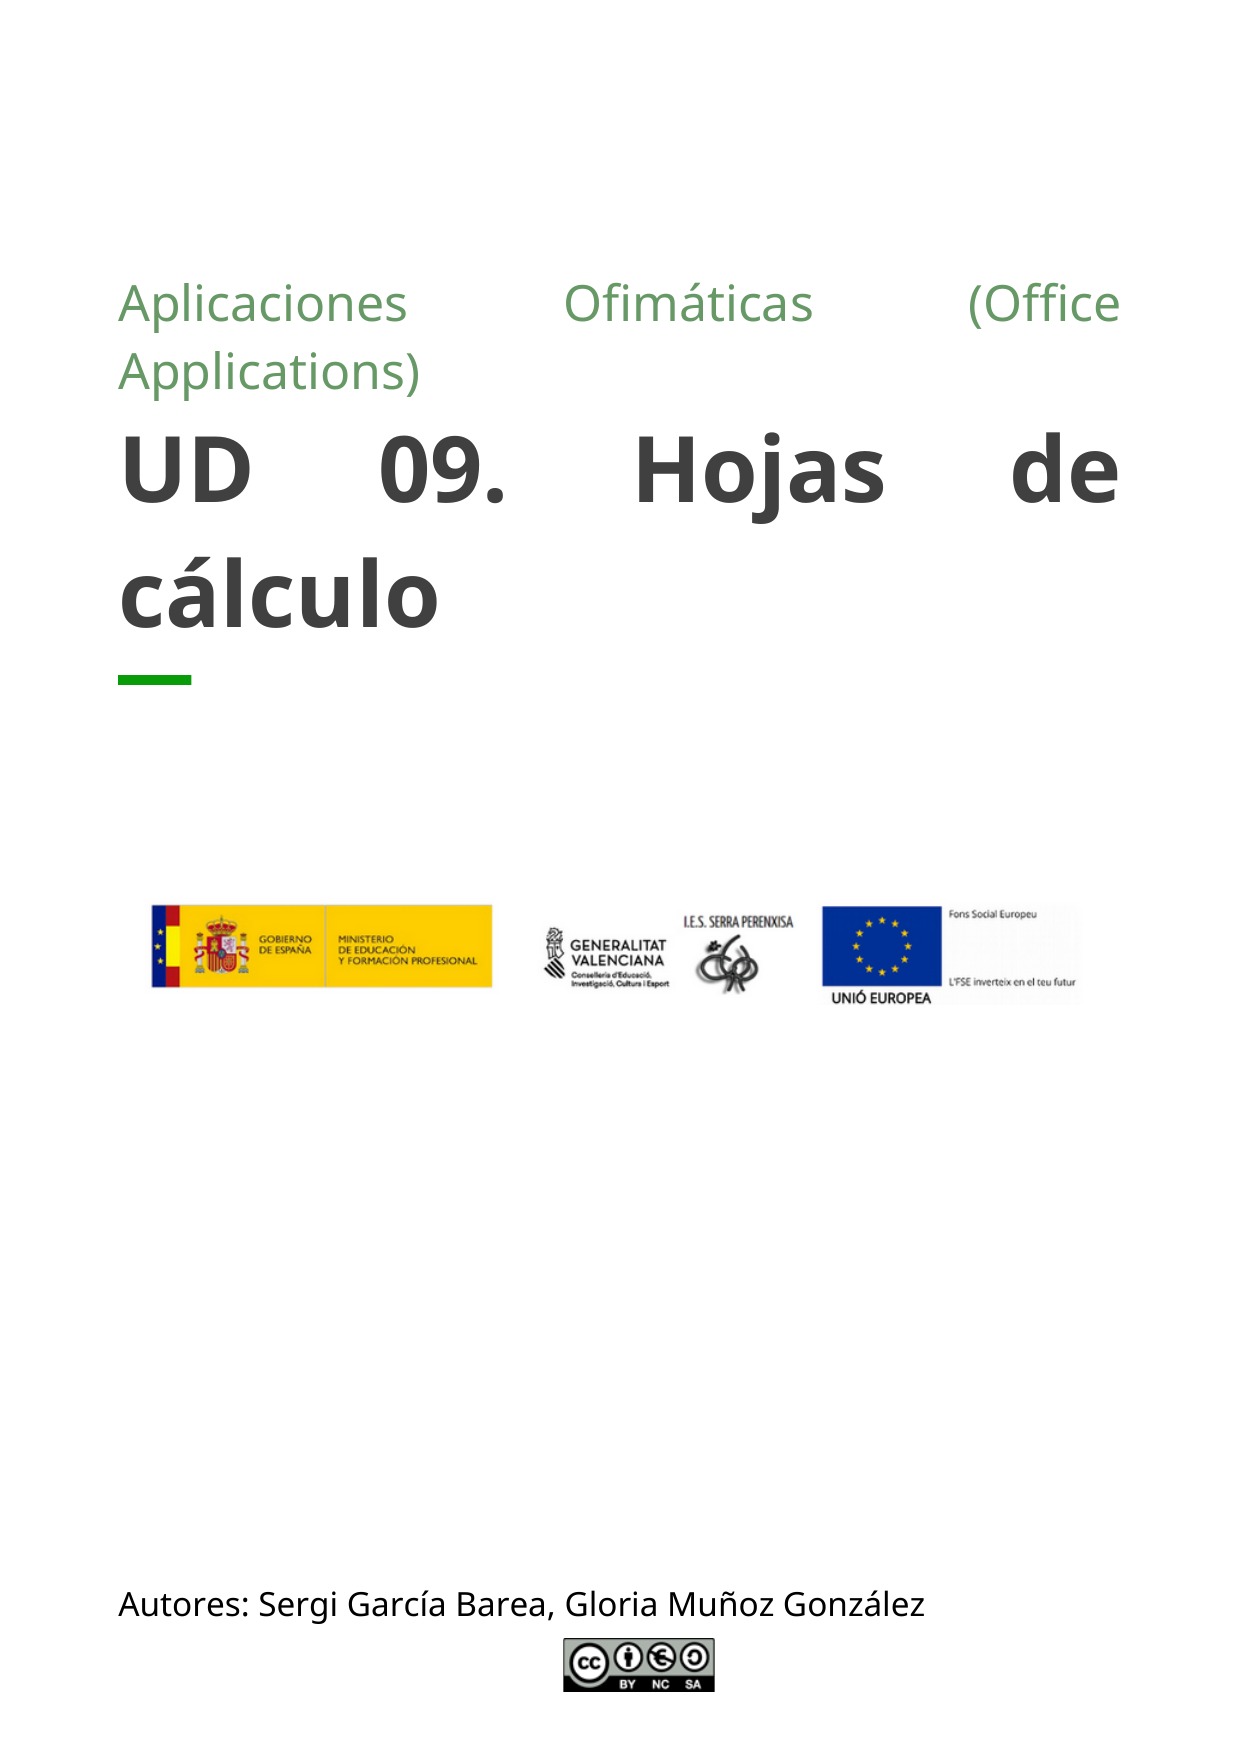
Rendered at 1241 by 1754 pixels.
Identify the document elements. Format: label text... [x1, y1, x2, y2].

picture [563, 1638, 715, 1692]
picture [118, 675, 192, 685]
picture [118, 885, 1123, 1005]
text Autores: Sergi García Barea, Gloria Muñoz González [118, 1581, 1122, 1627]
title Aplicaciones Ofimáticas (Office Applications) UD 09. Hojas de cálculo [118, 268, 1122, 654]
